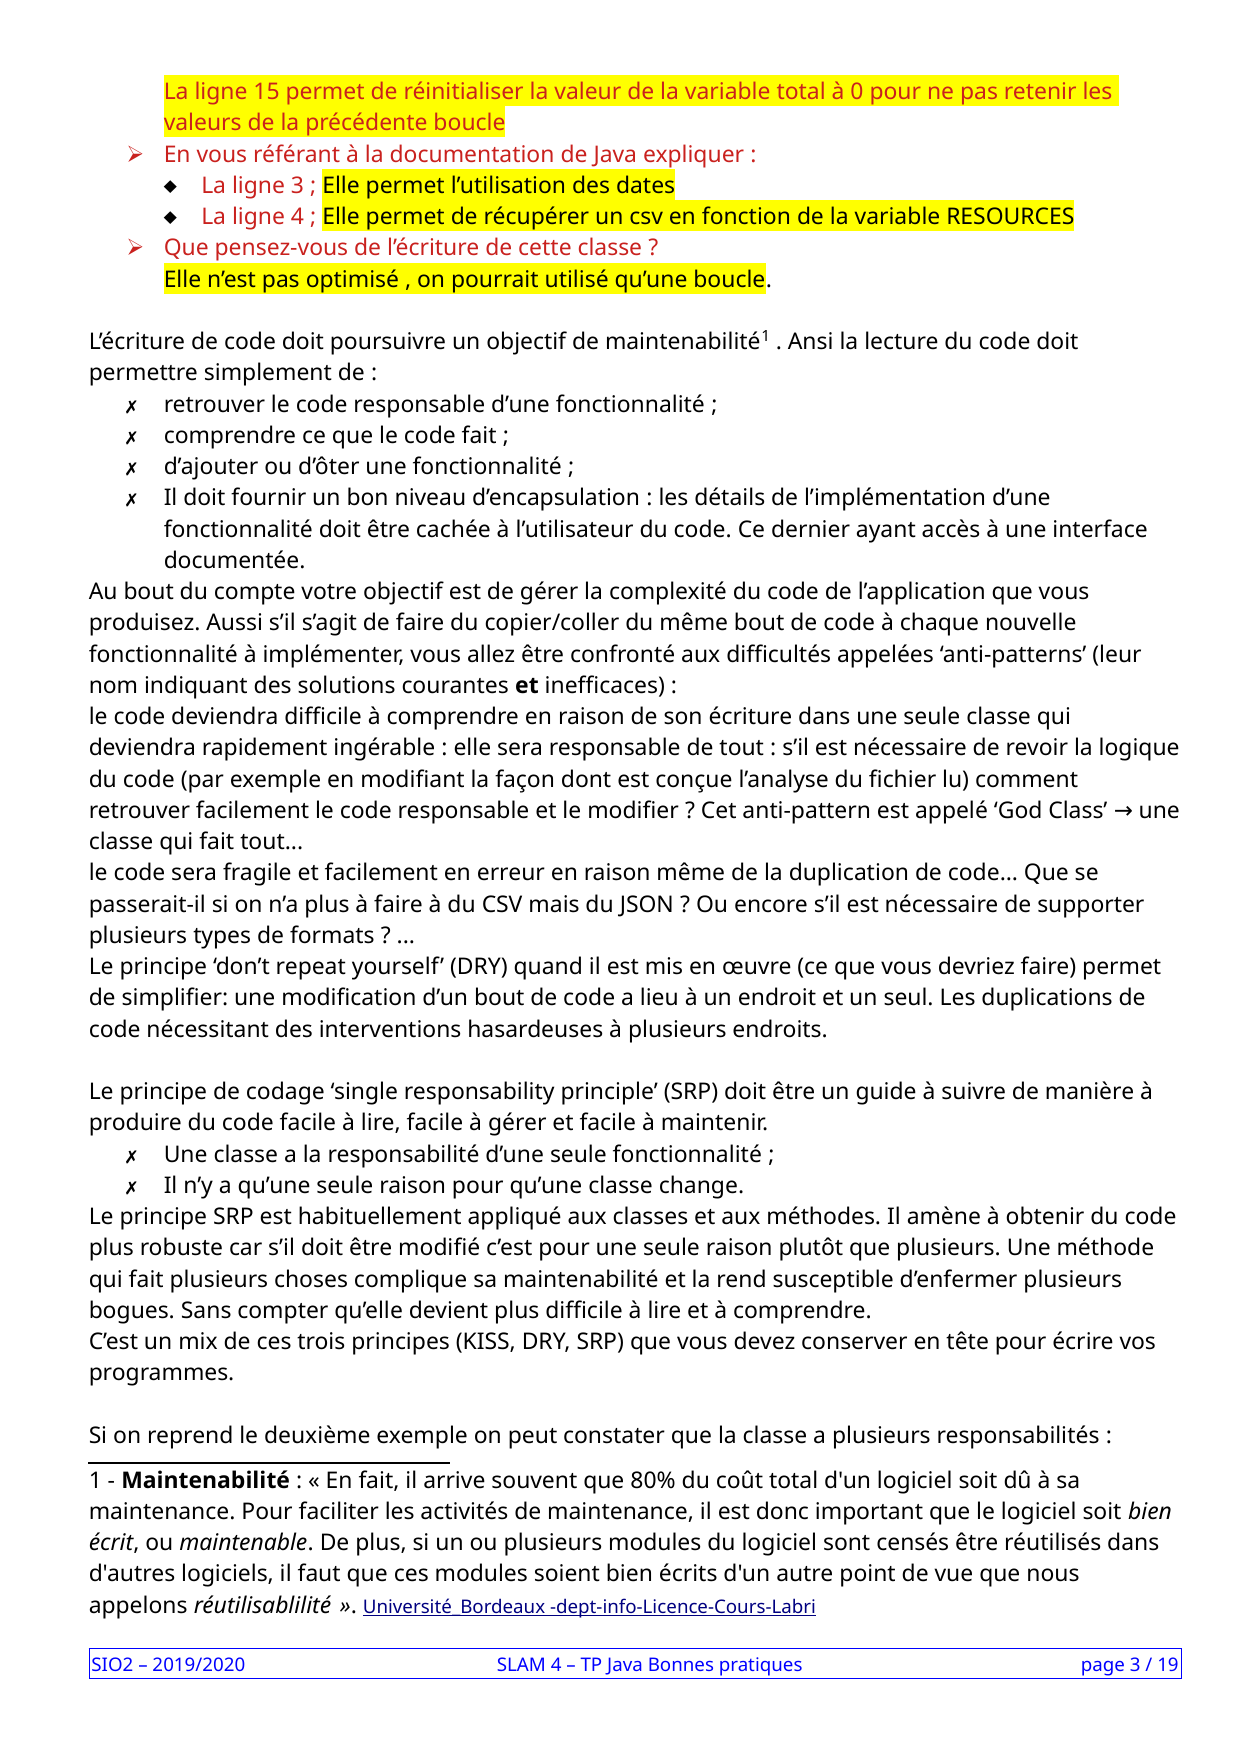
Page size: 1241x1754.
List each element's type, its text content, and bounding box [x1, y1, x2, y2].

text La ligne 15 permet de réinitialiser la valeur de la variable total à 0 pour ne pas retenir les valeurs de la précédente boucle [163, 75, 1181, 137]
text le code sera fragile et facilement en erreur en raison même de la duplication de code… Que se passerait-il si on n’a plus à faire à du CSV mais du JSON ? Ou encore s’il est nécessaire de supporter plusieurs types de formats ? ... [88, 856, 1181, 950]
text Au bout du compte votre objectif est de gérer la complexité du code de l’application que vous produisez. Aussi s’il s’agit de faire du copier/coller du même bout de code à chaque nouvelle fonctionnalité à implémenter, vous allez être confronté aux difficultés appelées ‘anti-patterns’ (leur nom indiquant des solutions courantes et inefficaces) : [88, 575, 1181, 700]
text Le principe SRP est habituellement appliqué aux classes et aux méthodes. Il amène à obtenir du code plus robuste car s’il doit être modifié c’est pour une seule raison plutôt que plusieurs. Une méthode qui fait plusieurs choses complique sa maintenabilité et la rend susceptible d’enfermer plusieurs bogues. Sans compter qu’elle devient plus difficile à lire et à comprendre. [88, 1200, 1181, 1325]
list retrouver le code responsable d’une fonctionnalité ; [126, 387, 1181, 419]
list Il n’y a qu’une seule raison pour qu’une classe change. [126, 1169, 1181, 1200]
text L’écriture de code doit poursuivre un objectif de maintenabilité . Ansi la lecture du code doit permettre simplement de : [88, 325, 1181, 387]
text Elle n’est pas optimisé , on pourrait utilisé qu’une boucle. [163, 262, 1181, 294]
list Il doit fournir un bon niveau d’encapsulation : les détails de l’implémentation d’une fonctionnalité doit être cachée à l’utilisateur du code. Ce dernier ayant accès à une interface documentée. [126, 481, 1181, 575]
list d’ajouter ou d’ôter une fonctionnalité ; [126, 450, 1181, 481]
text le code deviendra difficile à comprendre en raison de son écriture dans une seule classe qui deviendra rapidement ingérable : elle sera responsable de tout : s’il est nécessaire de revoir la logique du code (par exemple en modifiant la façon dont est conçue l’analyse du fichier lu) comment retrouver facilement le code responsable et le modifier ? Cet anti-pattern est appelé ‘God Class’ → une classe qui fait tout... [88, 700, 1181, 856]
text Si on reprend le deuxième exemple on peut constater que la classe a plusieurs responsabilités : [88, 1419, 1181, 1450]
list En vous référant à la documentation de Java expliquer : [126, 137, 1181, 169]
list Une classe a la responsabilité d’une seule fonctionnalité ; [126, 1137, 1181, 1169]
text Le principe ‘don’t repeat yourself’ (DRY) quand il est mis en œuvre (ce que vous devriez faire) permet de simplifier: une modification d’un bout de code a lieu à un endroit et un seul. Les duplications de code nécessitant des interventions hasardeuses à plusieurs endroits. [88, 950, 1181, 1044]
list Que pensez-vous de l’écriture de cette classe ? [126, 231, 1181, 262]
text C’est un mix de ces trois principes (KISS, DRY, SRP) que vous devez conserver en tête pour écrire vos programmes. [88, 1325, 1181, 1387]
text Le principe de codage ‘single responsability principle’ (SRP) doit être un guide à suivre de manière à produire du code facile à lire, facile à gérer et facile à maintenir. [88, 1075, 1181, 1137]
text - Maintenabilité : « En fait, il arrive souvent que 80% du coût total d'un logiciel soit dû à sa maintenance. Pour faciliter les activités de maintenance, il est donc important que le logiciel soit bien écrit, ou maintenable. De plus, si un ou plusieurs modules du logiciel sont censés être réutilisés dans d'autres logiciels, il faut que ces modules soient bien écrits d'un autre point de vue que nous appelons réutilisablilité ». Université_Bordeaux -dept-info-Licence-Cours-Labri [88, 1463, 1181, 1620]
list comprendre ce que le code fait ; [126, 419, 1181, 450]
list La ligne 3 ; Elle permet l’utilisation des dates [163, 169, 1181, 200]
list La ligne 4 ; Elle permet de récupérer un csv en fonction de la variable RESOURCES [163, 200, 1181, 231]
